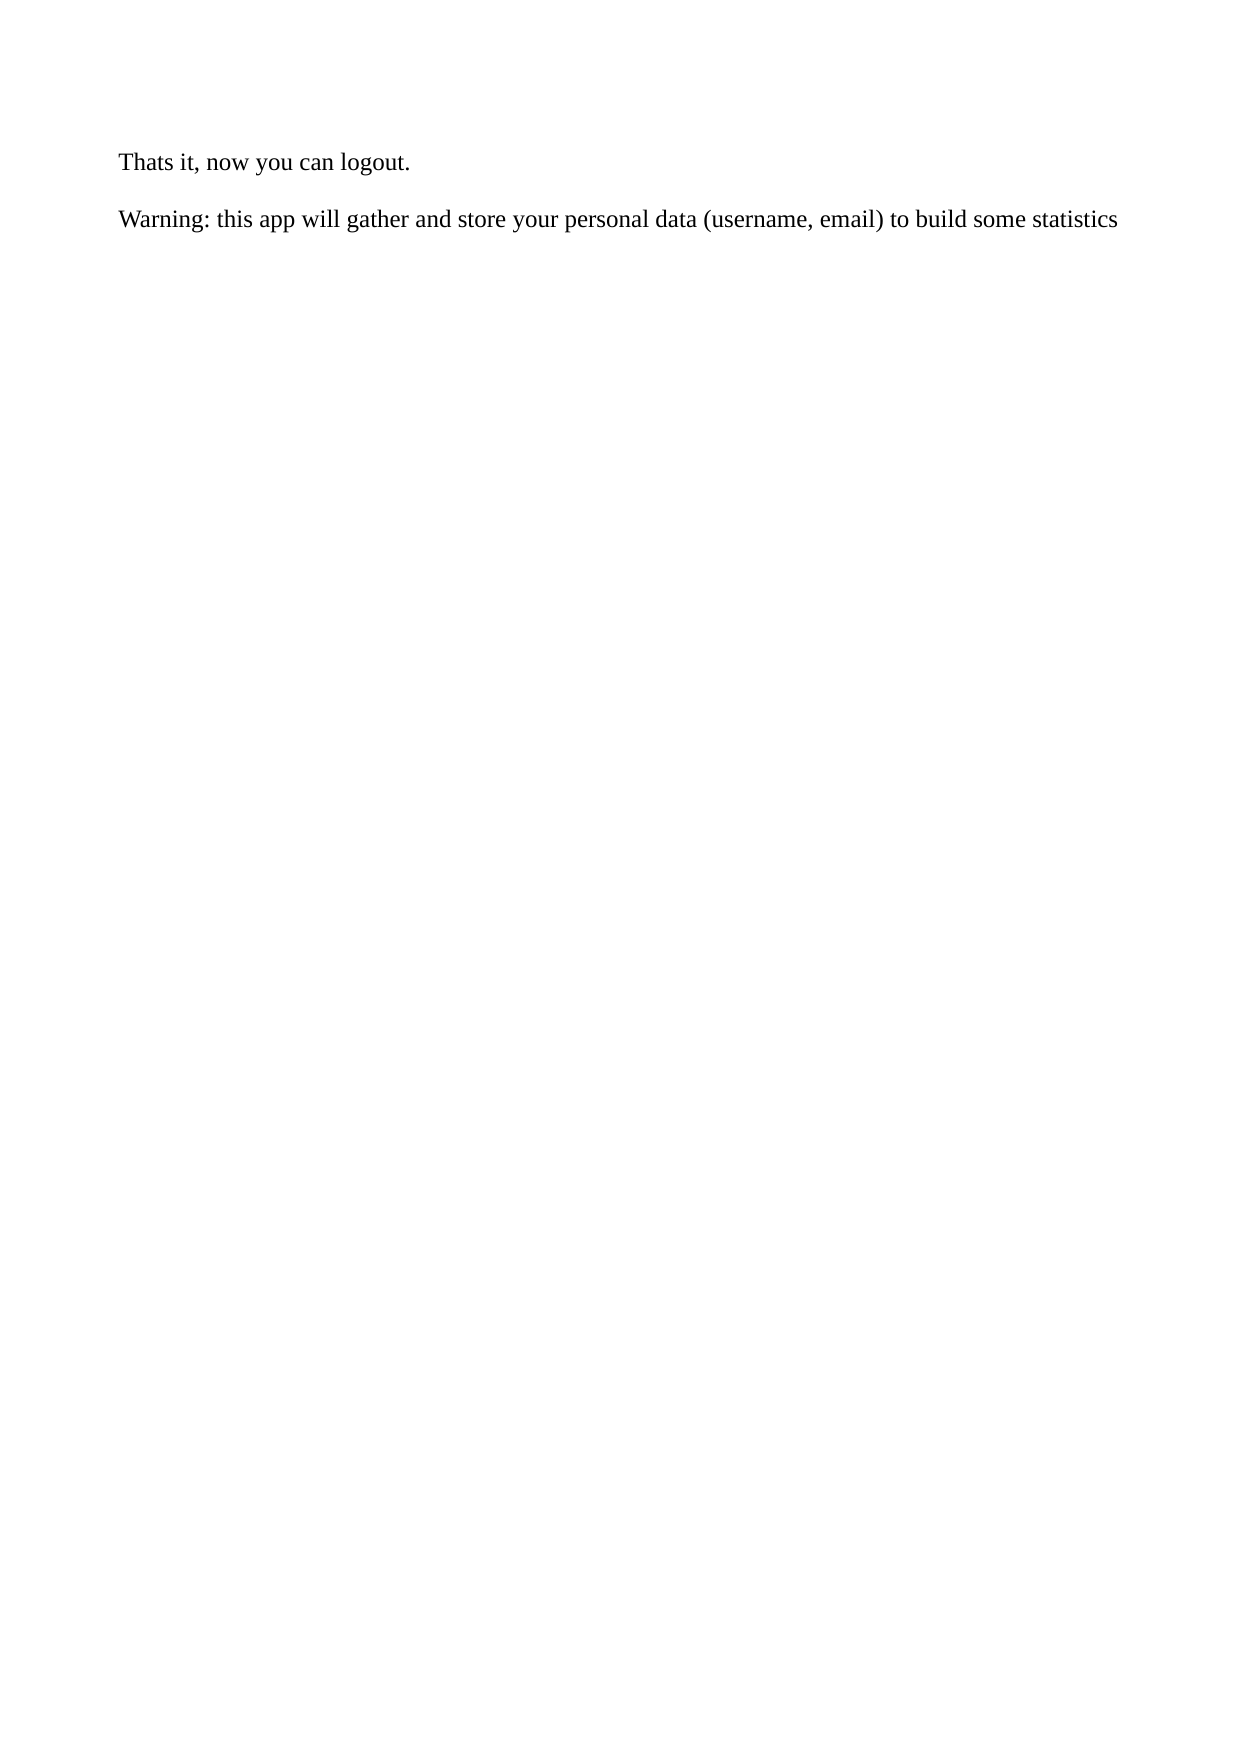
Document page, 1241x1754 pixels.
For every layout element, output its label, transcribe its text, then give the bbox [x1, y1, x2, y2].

text Thats it, now you can logout. [118, 147, 1122, 176]
text Warning: this app will gather and store your personal data (username, email) to build some statistics [118, 204, 1122, 233]
